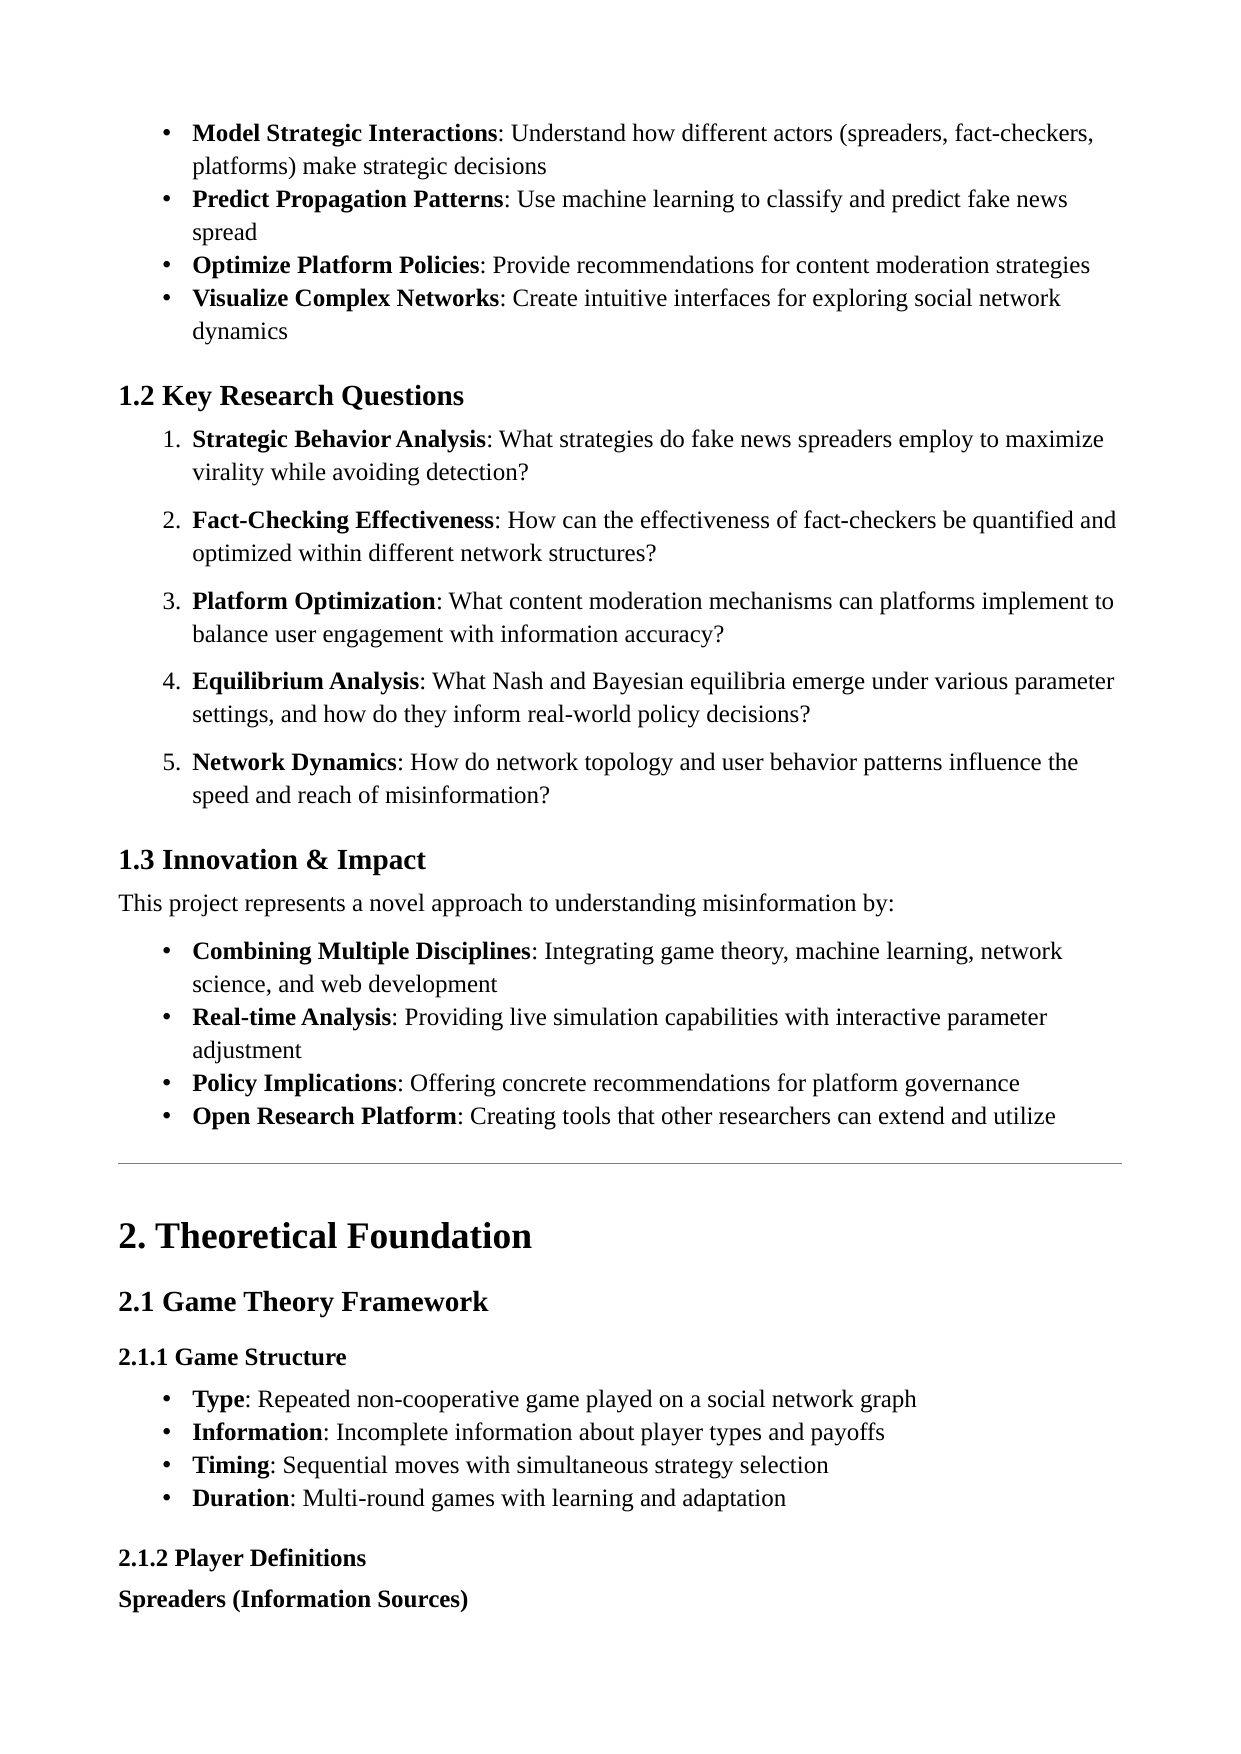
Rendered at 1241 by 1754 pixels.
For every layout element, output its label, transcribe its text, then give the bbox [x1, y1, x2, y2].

list Combining Multiple Disciplines: Integrating game theory, machine learning, network science, and web development [162, 936, 1122, 998]
list Model Strategic Interactions: Understand how different actors (spreaders, fact-checkers, platforms) make strategic decisions [162, 118, 1122, 180]
subtitle 2.1.2 Player Definitions [118, 1543, 1122, 1572]
list Optimize Platform Policies: Provide recommendations for content moderation strategies [162, 250, 1122, 279]
subtitle 2. Theoretical Foundation [118, 1214, 1122, 1257]
list Equilibrium Analysis: What Nash and Bayesian equilibria emerge under various parameter settings, and how do they inform real-world policy decisions? [162, 666, 1122, 728]
list Fact-Checking Effectiveness: How can the effectiveness of fact-checkers be quantified and optimized within different network structures? [162, 505, 1122, 567]
text Spreaders (Information Sources) [118, 1584, 1122, 1613]
text This project represents a novel approach to understanding misinformation by: [118, 888, 1122, 917]
list Strategic Behavior Analysis: What strategies do fake news spreaders employ to maximize virality while avoiding detection? [162, 424, 1122, 486]
list Information: Incomplete information about player types and payoffs [162, 1417, 1122, 1445]
list Type: Repeated non-cooperative game played on a social network graph [162, 1384, 1122, 1412]
list Timing: Sequential moves with simultaneous strategy selection [162, 1450, 1122, 1478]
list Policy Implications: Offering concrete recommendations for platform governance [162, 1068, 1122, 1097]
list Predict Propagation Patterns: Use machine learning to classify and predict fake news spread [162, 184, 1122, 246]
list Platform Optimization: What content moderation mechanisms can platforms implement to balance user engagement with information accuracy? [162, 586, 1122, 647]
subtitle 2.1.1 Game Structure [118, 1342, 1122, 1371]
subtitle 2.1 Game Theory Framework [118, 1284, 1122, 1317]
subtitle 1.3 Innovation & Impact [118, 842, 1122, 876]
subtitle 1.2 Key Research Questions [118, 378, 1122, 412]
list Network Dynamics: How do network topology and user behavior patterns influence the speed and reach of misinformation? [162, 747, 1122, 809]
list Real-time Analysis: Providing live simulation capabilities with interactive parameter adjustment [162, 1002, 1122, 1064]
list Visualize Complex Networks: Create intuitive interfaces for exploring social network dynamics [162, 283, 1122, 345]
list Duration: Multi-round games with learning and adaptation [162, 1483, 1122, 1511]
list Open Research Platform: Creating tools that other researchers can extend and utilize [162, 1101, 1122, 1130]
